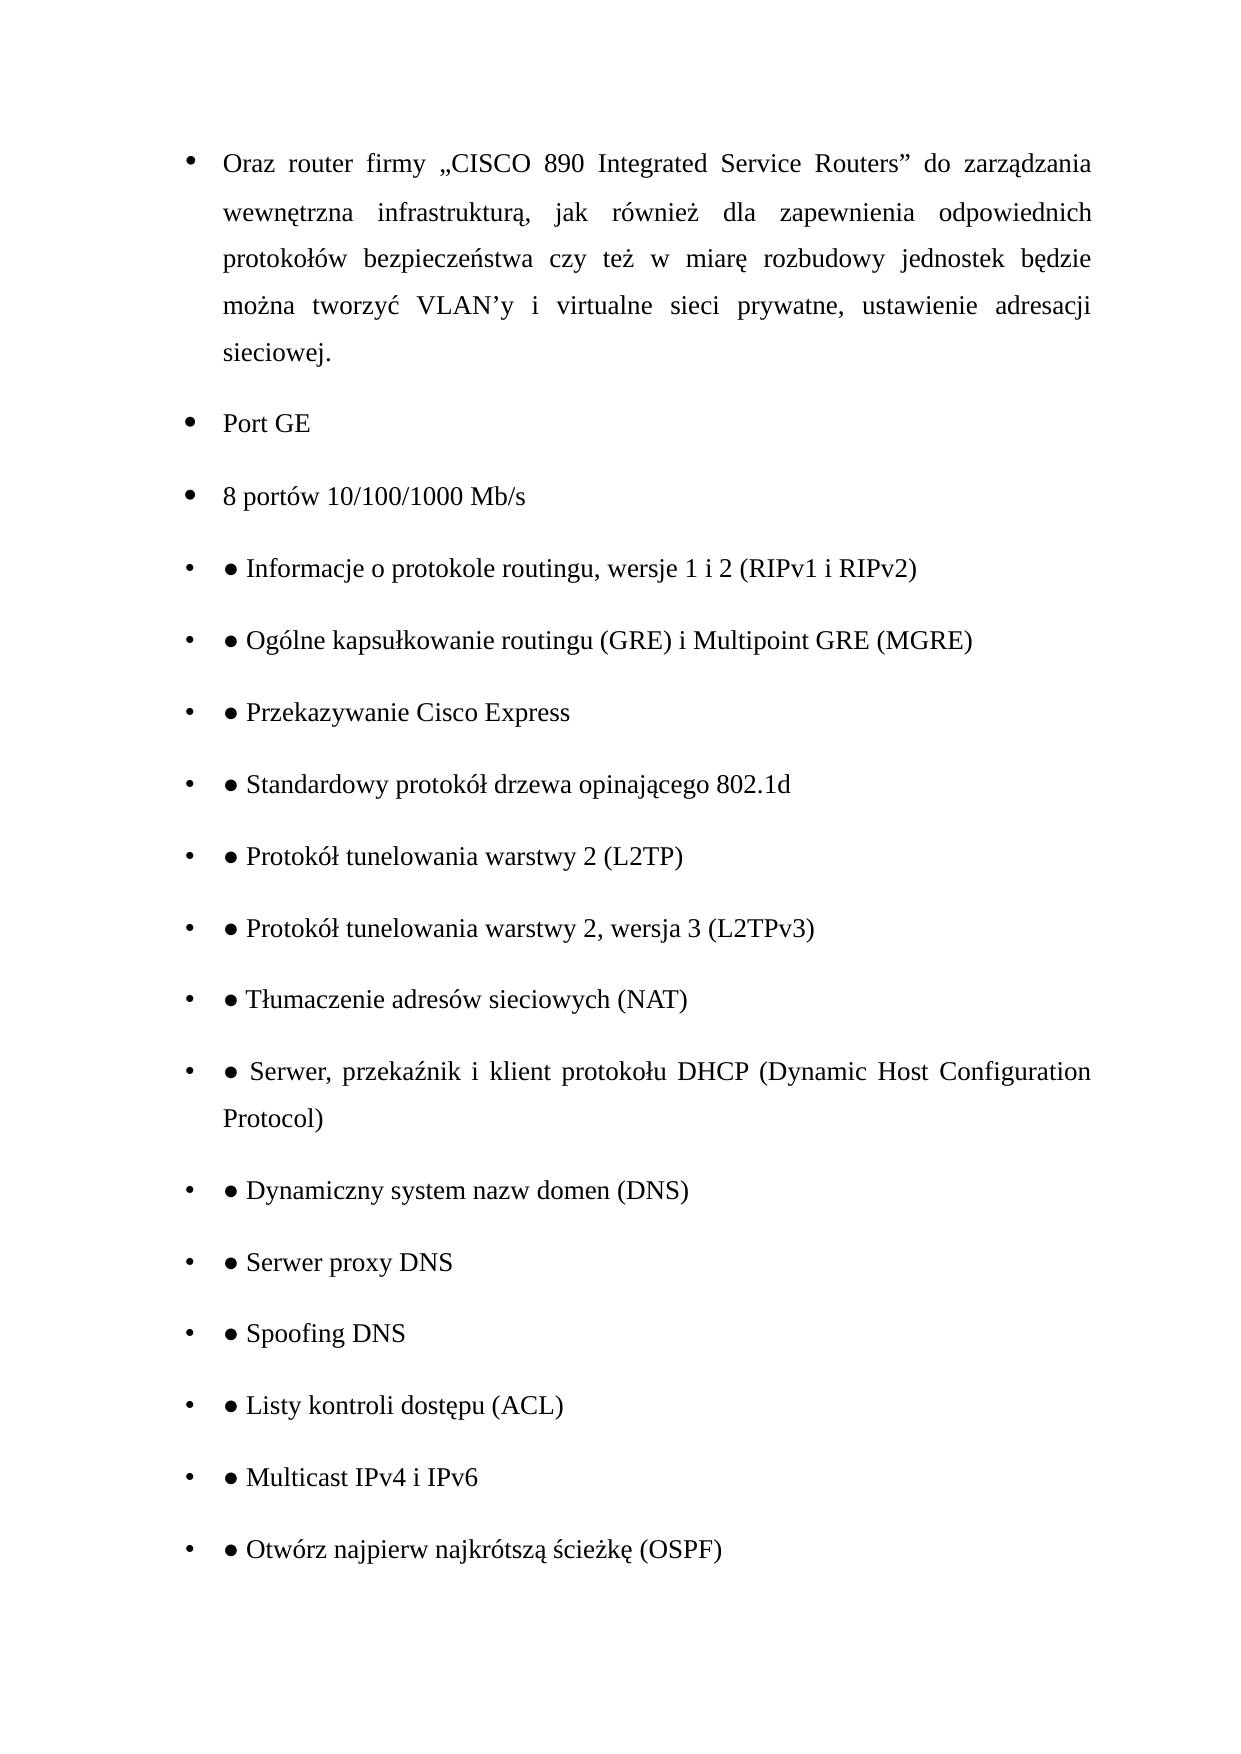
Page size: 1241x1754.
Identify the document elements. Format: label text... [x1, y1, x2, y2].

subtitle ● Protokół tunelowania warstwy 2 (L2TP) [185, 840, 1093, 871]
subtitle ● Tłumaczenie adresów sieciowych (NAT) [185, 983, 1093, 1015]
subtitle ● Serwer, przekaźnik i klient protokołu DHCP (Dynamic Host Configuration Protocol) [185, 1055, 1093, 1133]
subtitle Oraz router firmy „CISCO 890 Integrated Service Routers” do zarządzania wewnętrzna infrastrukturą, jak również dla zapewnienia odpowiednich protokołów bezpieczeństwa czy też w miarę rozbudowy jednostek będzie można tworzyć VLAN’y i virtualne sieci prywatne, ustawienie adresacji sieciowej. [185, 148, 1093, 367]
subtitle ● Ogólne kapsułkowanie routingu (GRE) i Multipoint GRE (MGRE) [185, 624, 1093, 655]
subtitle ● Przekazywanie Cisco Express [185, 696, 1093, 727]
subtitle ● Multicast IPv4 i IPv6 [185, 1461, 1093, 1493]
subtitle 8 portów 10/100/1000 Mb/s [185, 480, 1093, 511]
subtitle ● Serwer proxy DNS [185, 1246, 1093, 1277]
subtitle ● Otwórz najpierw najkrótszą ścieżkę (OSPF) [185, 1533, 1093, 1564]
subtitle ● Listy kontroli dostępu (ACL) [185, 1389, 1093, 1421]
subtitle ● Dynamiczny system nazw domen (DNS) [185, 1174, 1093, 1205]
subtitle ● Protokół tunelowania warstwy 2, wersja 3 (L2TPv3) [185, 912, 1093, 943]
subtitle Port GE [185, 407, 1093, 439]
subtitle ● Spoofing DNS [185, 1318, 1093, 1349]
subtitle ● Informacje o protokole routingu, wersje 1 i 2 (RIPv1 i RIPv2) [185, 552, 1093, 583]
subtitle ● Standardowy protokół drzewa opinającego 802.1d [185, 768, 1093, 799]
